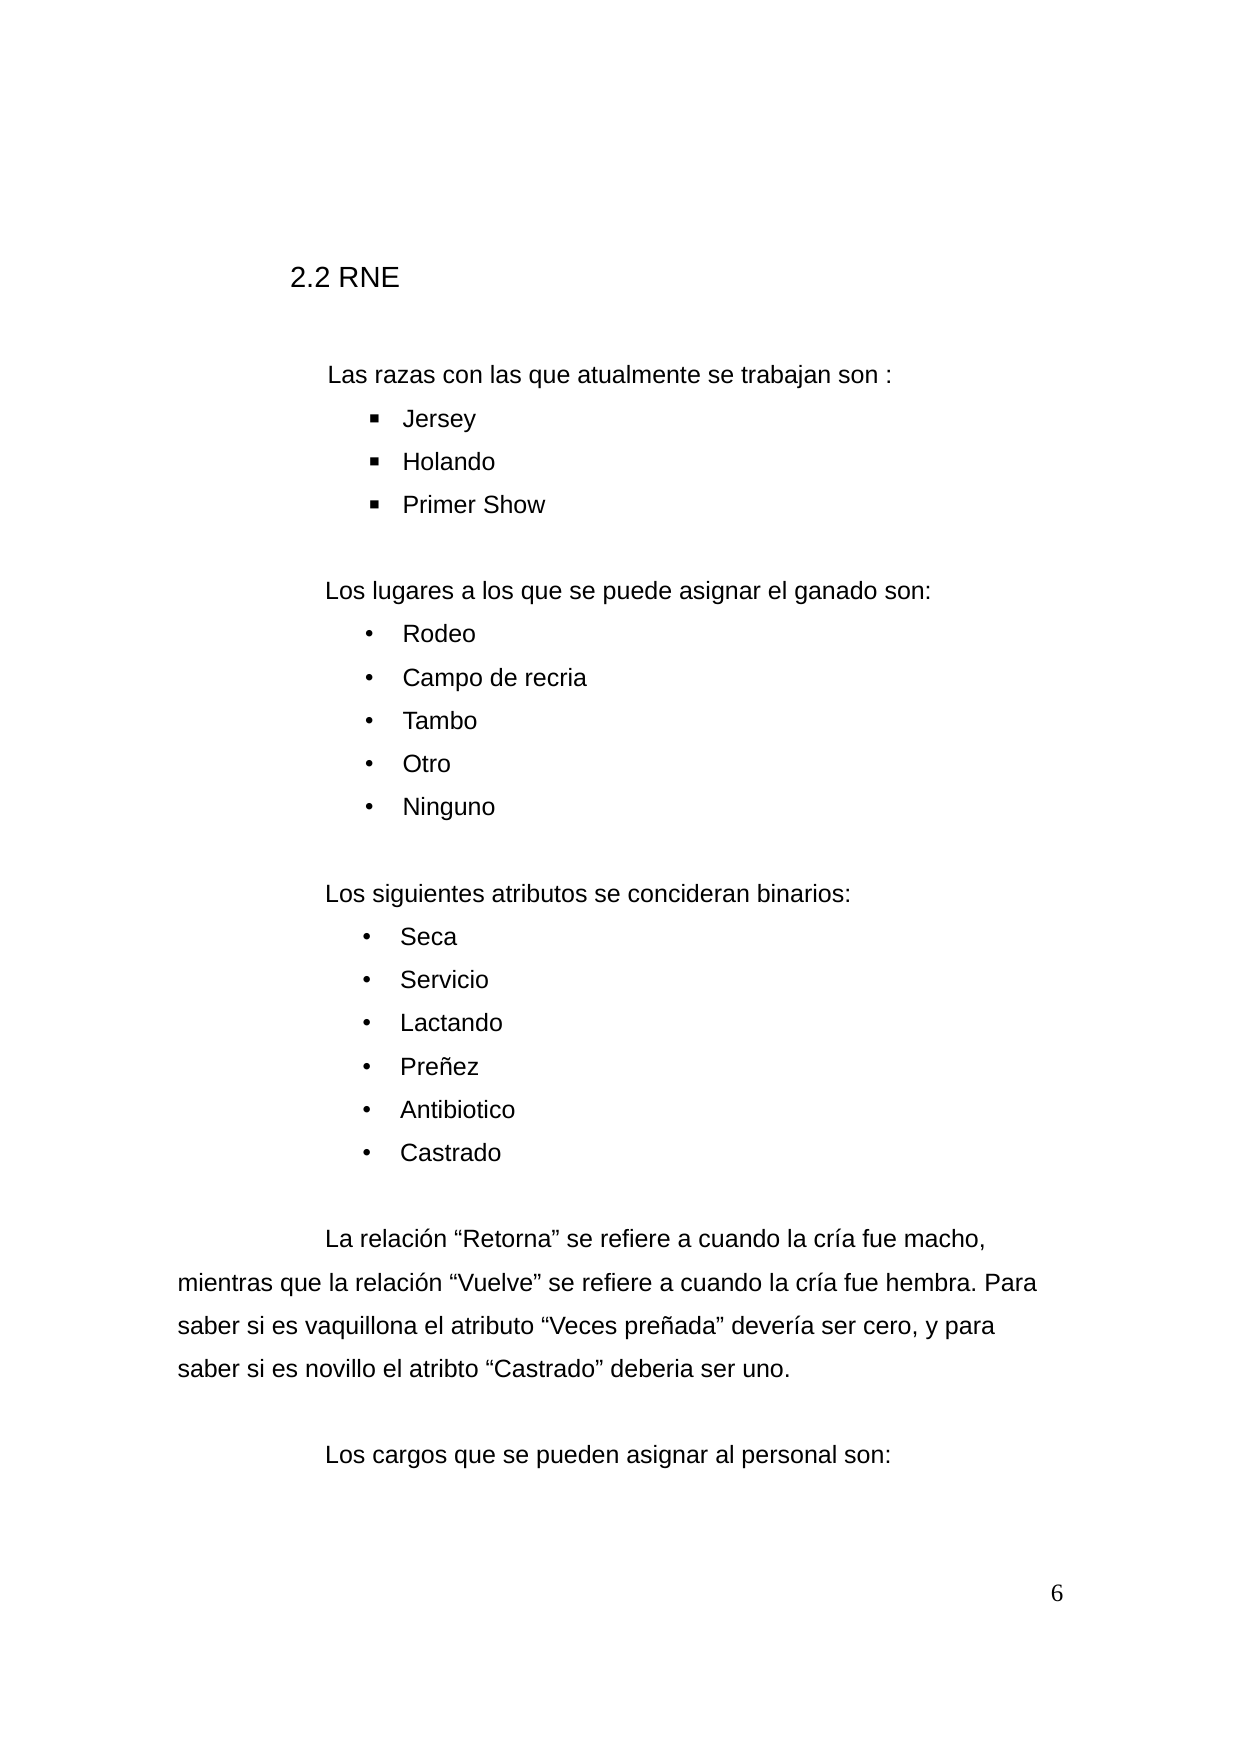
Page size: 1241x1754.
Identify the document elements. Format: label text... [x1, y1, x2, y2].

list Seca [362, 922, 1063, 951]
list Otro [365, 749, 1063, 778]
list Holando [365, 447, 1063, 476]
list 2.2 RNE [252, 260, 1063, 293]
list Las razas con las que atualmente se trabajan son : [290, 360, 1063, 389]
list Tambo [365, 706, 1063, 735]
text Los cargos que se pueden asignar al personal son: [177, 1440, 1063, 1469]
list Lactando [362, 1008, 1063, 1037]
list Castrado [362, 1138, 1063, 1167]
list Campo de recria [365, 663, 1063, 692]
list Ninguno [365, 792, 1063, 821]
text La relación “Retorna” se refiere a cuando la cría fue macho, mientras que la relación “Vuelve” se refiere a cuando la cría fue hembra. Para saber si es vaquillona el atributo “Veces preñada” devería ser cero, y para saber si es novillo el atribto “Castrado” deberia ser uno. [177, 1224, 1063, 1382]
list Jersey [365, 403, 1063, 432]
list Rodeo [365, 619, 1063, 648]
list Preñez [362, 1052, 1063, 1080]
text Los lugares a los que se puede asignar el ganado son: [177, 576, 1063, 605]
text Los siguientes atributos se concideran binarios: [177, 879, 1063, 907]
list Servicio [362, 965, 1063, 994]
list Primer Show [365, 490, 1063, 519]
list Antibiotico [362, 1095, 1063, 1124]
